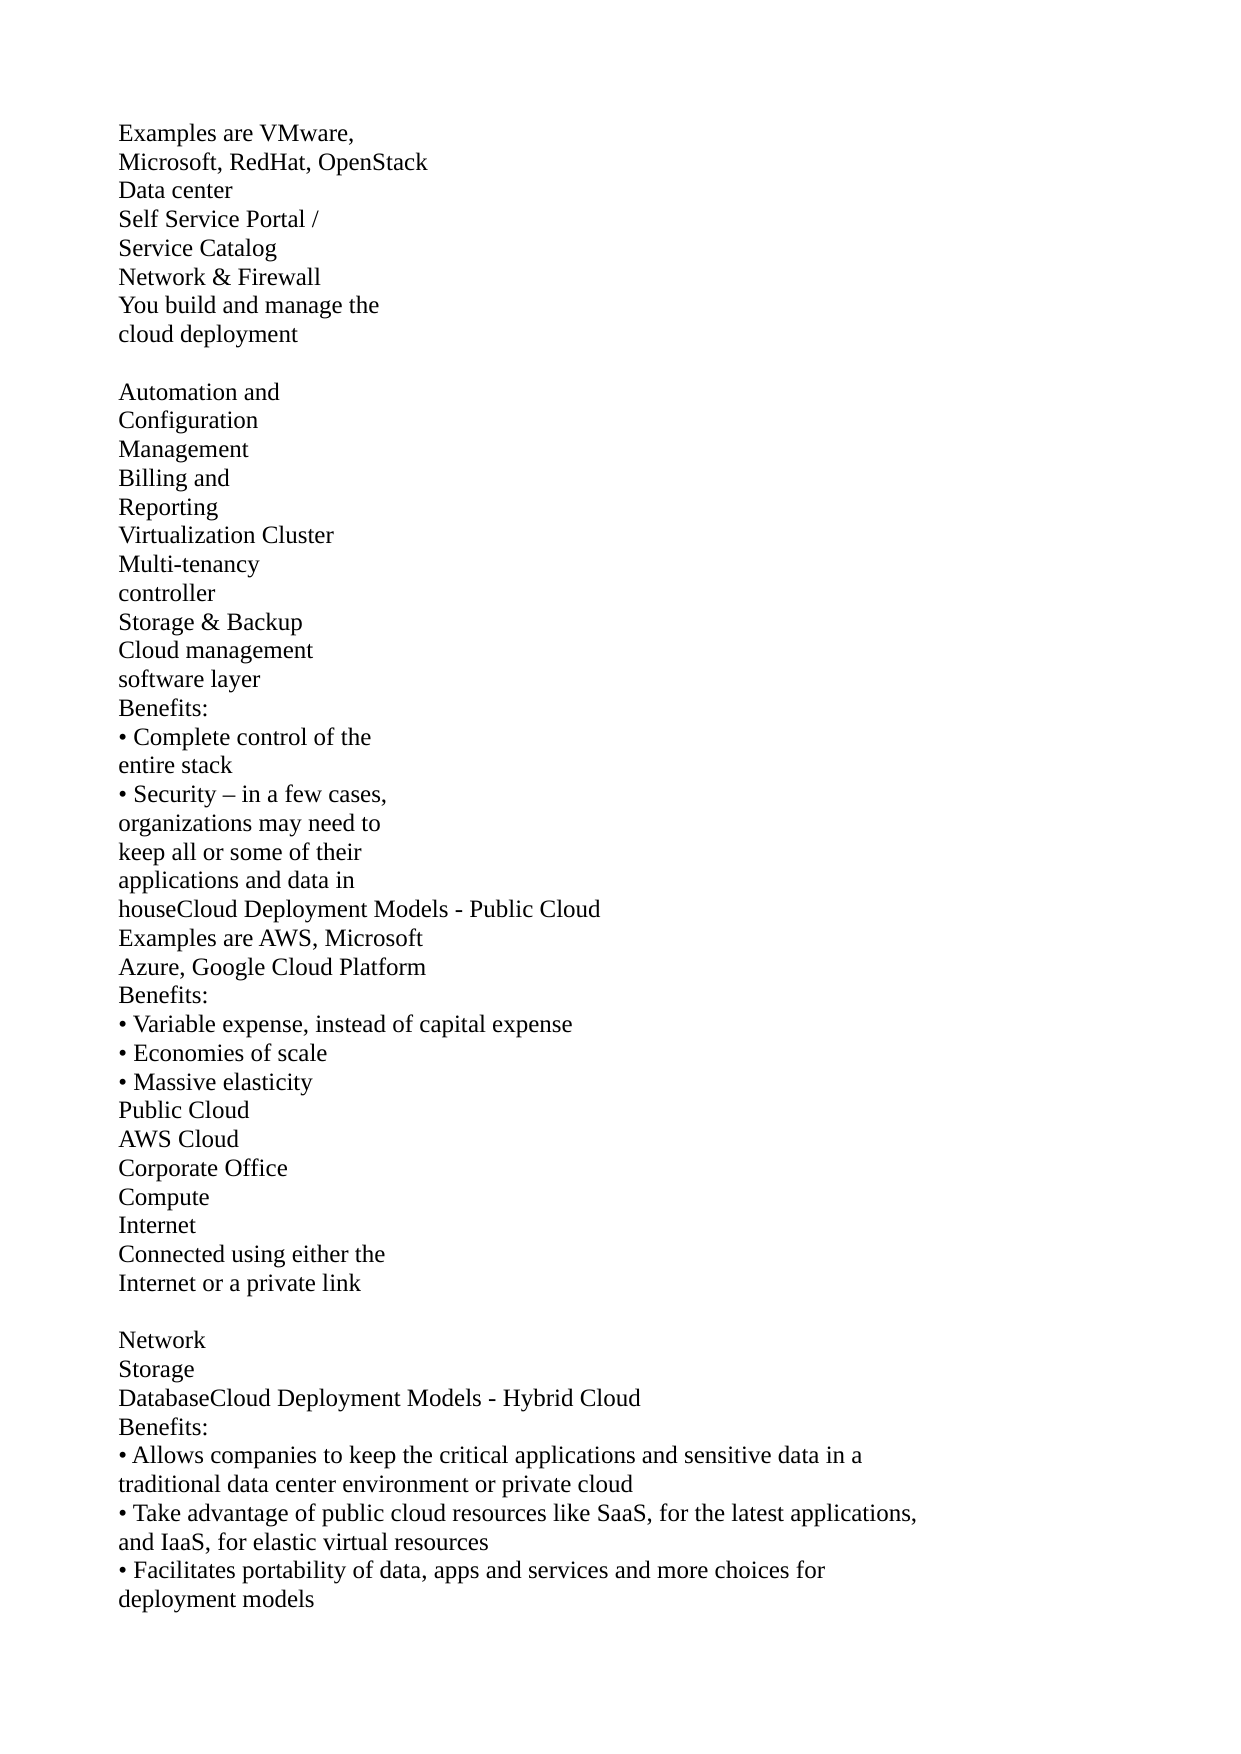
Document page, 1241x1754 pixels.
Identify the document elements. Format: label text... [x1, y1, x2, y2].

text Service Catalog [118, 233, 1122, 262]
text DatabaseCloud Deployment Models - Hybrid Cloud [118, 1383, 1122, 1412]
text Data center [118, 176, 1122, 204]
text Reporting [118, 492, 1122, 521]
text Benefits: [118, 693, 1122, 722]
text Internet or a private link [118, 1268, 1122, 1297]
text Examples are VMware, [118, 118, 1122, 147]
text Automation and [118, 377, 1122, 406]
text Benefits: [118, 981, 1122, 1009]
text AWS Cloud [118, 1124, 1122, 1153]
text Public Cloud [118, 1096, 1122, 1124]
text Connected using either the [118, 1239, 1122, 1268]
text • Variable expense, instead of capital expense [118, 1009, 1122, 1038]
text You build and manage the [118, 291, 1122, 319]
text • Security – in a few cases, [118, 779, 1122, 808]
text Cloud management [118, 636, 1122, 664]
text • Economies of scale [118, 1038, 1122, 1067]
text houseCloud Deployment Models - Public Cloud [118, 894, 1122, 923]
text • Facilitates portability of data, apps and services and more choices for [118, 1556, 1122, 1584]
text Azure, Google Cloud Platform [118, 952, 1122, 981]
text Billing and [118, 463, 1122, 492]
text Multi-tenancy [118, 549, 1122, 578]
text controller [118, 578, 1122, 607]
text Storage [118, 1354, 1122, 1383]
text • Complete control of the [118, 722, 1122, 751]
text Configuration [118, 406, 1122, 434]
text applications and data in [118, 866, 1122, 894]
text Benefits: [118, 1412, 1122, 1441]
text traditional data center environment or private cloud [118, 1469, 1122, 1498]
text Compute [118, 1182, 1122, 1211]
text deployment models [118, 1584, 1122, 1613]
text organizations may need to [118, 808, 1122, 837]
text Virtualization Cluster [118, 521, 1122, 549]
text Microsoft, RedHat, OpenStack [118, 147, 1122, 176]
text • Take advantage of public cloud resources like SaaS, for the latest applications, [118, 1498, 1122, 1527]
text Network & Firewall [118, 262, 1122, 291]
text entire stack [118, 751, 1122, 779]
text Storage & Backup [118, 607, 1122, 636]
text cloud deployment [118, 319, 1122, 348]
text Network [118, 1326, 1122, 1354]
text Management [118, 434, 1122, 463]
text • Allows companies to keep the critical applications and sensitive data in a [118, 1441, 1122, 1469]
text Self Service Portal / [118, 204, 1122, 233]
text Internet [118, 1211, 1122, 1239]
text keep all or some of their [118, 837, 1122, 866]
text • Massive elasticity [118, 1067, 1122, 1096]
text and IaaS, for elastic virtual resources [118, 1527, 1122, 1556]
text Corporate Office [118, 1153, 1122, 1182]
text Examples are AWS, Microsoft [118, 923, 1122, 952]
text software layer [118, 664, 1122, 693]
